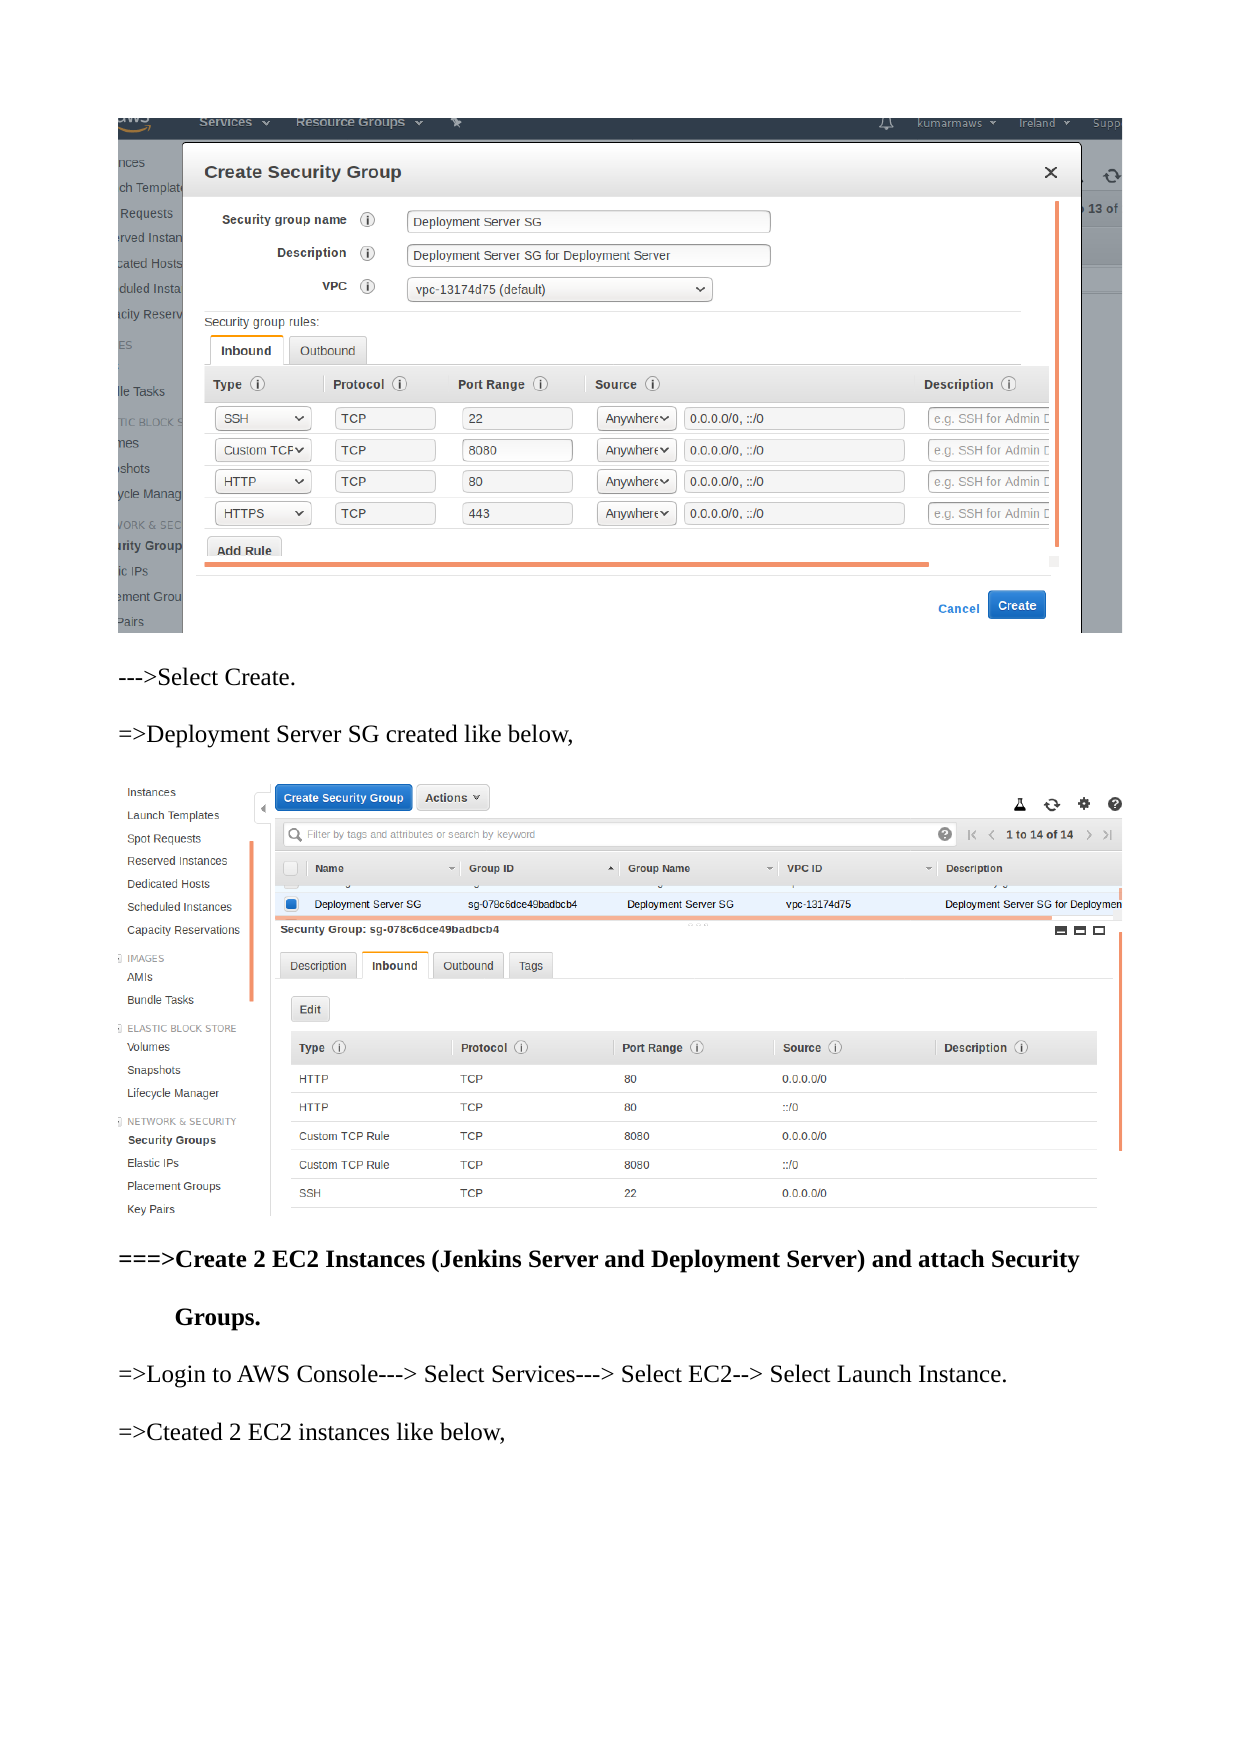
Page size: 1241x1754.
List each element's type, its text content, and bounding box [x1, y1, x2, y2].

text --->Select Create. [118, 662, 1122, 690]
text Groups. [118, 1302, 1122, 1331]
text =>Deployment Server SG created like below, [118, 719, 1122, 748]
picture [118, 118, 1123, 633]
text ===>Create 2 EC2 Instances (Jenkins Server and Deployment Server) and attach Security [118, 1244, 1122, 1273]
picture [118, 776, 1123, 1216]
text =>Login to AWS Console---> Select Services---> Select EC2--> Select Launch Instance. [118, 1359, 1122, 1388]
text =>Cteated 2 EC2 instances like below, [118, 1417, 1122, 1446]
